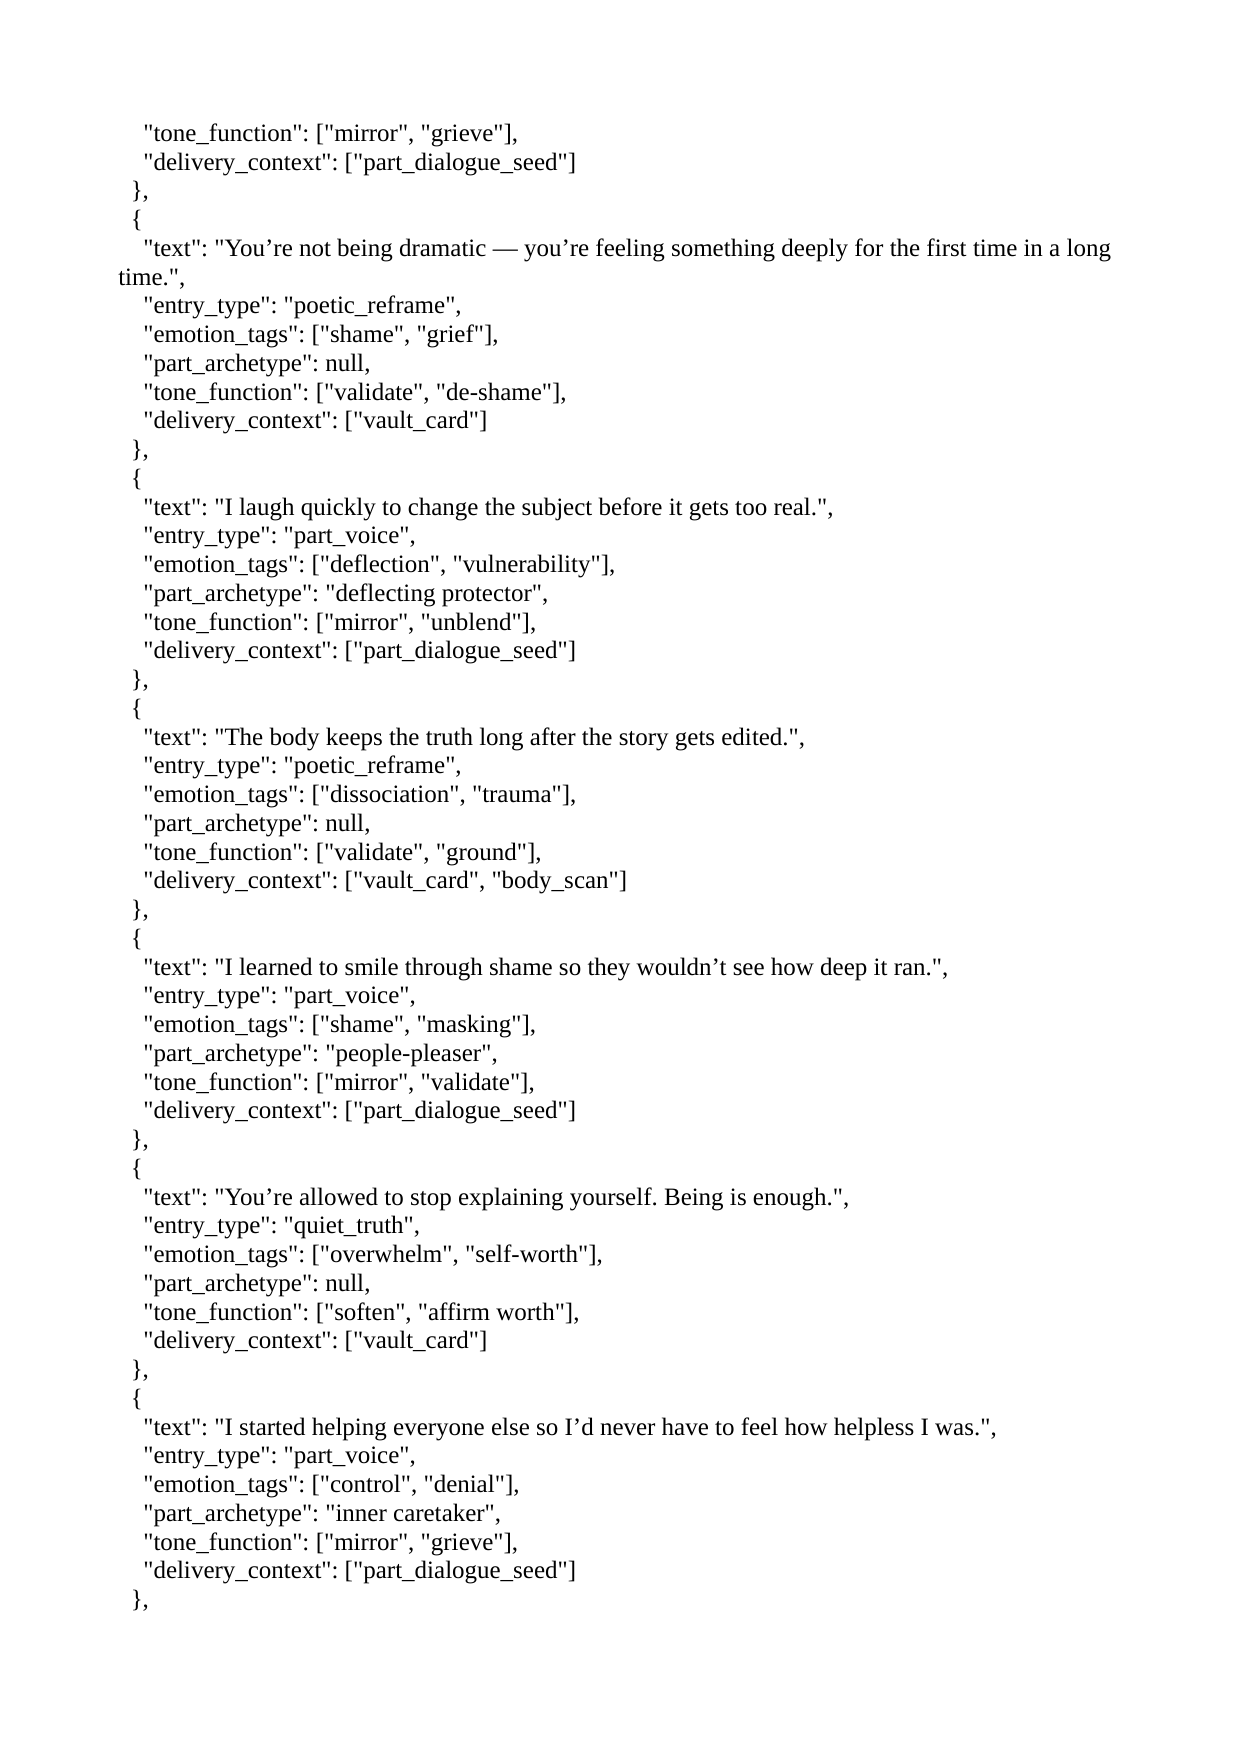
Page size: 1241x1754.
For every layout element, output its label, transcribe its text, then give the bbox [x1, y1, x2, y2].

text "delivery_context": ["part_dialogue_seed"] [118, 1096, 1122, 1124]
text { [118, 1153, 1122, 1182]
text "entry_type": "part_voice", [118, 521, 1122, 549]
text { [118, 463, 1122, 492]
text "entry_type": "poetic_reframe", [118, 291, 1122, 319]
text "tone_function": ["mirror", "grieve"], [118, 1527, 1122, 1556]
text "tone_function": ["validate", "de-shame"], [118, 377, 1122, 406]
text "entry_type": "part_voice", [118, 1441, 1122, 1469]
text "tone_function": ["mirror", "unblend"], [118, 607, 1122, 636]
text "part_archetype": "deflecting protector", [118, 578, 1122, 607]
text "text": "I started helping everyone else so I’d never have to feel how helpless I was.", [118, 1412, 1122, 1441]
text "tone_function": ["mirror", "validate"], [118, 1067, 1122, 1096]
text "delivery_context": ["part_dialogue_seed"] [118, 1556, 1122, 1584]
text "delivery_context": ["part_dialogue_seed"] [118, 147, 1122, 176]
text "delivery_context": ["vault_card"] [118, 1326, 1122, 1354]
text }, [118, 894, 1122, 923]
text "text": "I learned to smile through shame so they wouldn’t see how deep it ran.", [118, 952, 1122, 981]
text "entry_type": "quiet_truth", [118, 1211, 1122, 1239]
text "emotion_tags": ["overwhelm", "self-worth"], [118, 1239, 1122, 1268]
text "tone_function": ["validate", "ground"], [118, 837, 1122, 866]
text "part_archetype": "inner caretaker", [118, 1498, 1122, 1527]
text "emotion_tags": ["shame", "masking"], [118, 1009, 1122, 1038]
text "tone_function": ["soften", "affirm worth"], [118, 1297, 1122, 1326]
text "delivery_context": ["vault_card", "body_scan"] [118, 866, 1122, 894]
text "emotion_tags": ["control", "denial"], [118, 1469, 1122, 1498]
text "part_archetype": null, [118, 1268, 1122, 1297]
text "text": "I laugh quickly to change the subject before it gets too real.", [118, 492, 1122, 521]
text "part_archetype": null, [118, 808, 1122, 837]
text { [118, 693, 1122, 722]
text "tone_function": ["mirror", "grieve"], [118, 118, 1122, 147]
text }, [118, 1584, 1122, 1613]
text "delivery_context": ["part_dialogue_seed"] [118, 636, 1122, 664]
text }, [118, 176, 1122, 204]
text "text": "You’re allowed to stop explaining yourself. Being is enough.", [118, 1182, 1122, 1211]
text "emotion_tags": ["deflection", "vulnerability"], [118, 549, 1122, 578]
text { [118, 1383, 1122, 1412]
text }, [118, 1354, 1122, 1383]
text }, [118, 434, 1122, 463]
text "delivery_context": ["vault_card"] [118, 406, 1122, 434]
text "emotion_tags": ["dissociation", "trauma"], [118, 779, 1122, 808]
text "entry_type": "part_voice", [118, 981, 1122, 1009]
text { [118, 923, 1122, 952]
text "text": "You’re not being dramatic — you’re feeling something deeply for the first time in a long time.", [118, 233, 1122, 291]
text { [118, 204, 1122, 233]
text "entry_type": "poetic_reframe", [118, 751, 1122, 779]
text }, [118, 664, 1122, 693]
text "emotion_tags": ["shame", "grief"], [118, 319, 1122, 348]
text "part_archetype": "people-pleaser", [118, 1038, 1122, 1067]
text "part_archetype": null, [118, 348, 1122, 377]
text "text": "The body keeps the truth long after the story gets edited.", [118, 722, 1122, 751]
text }, [118, 1124, 1122, 1153]
